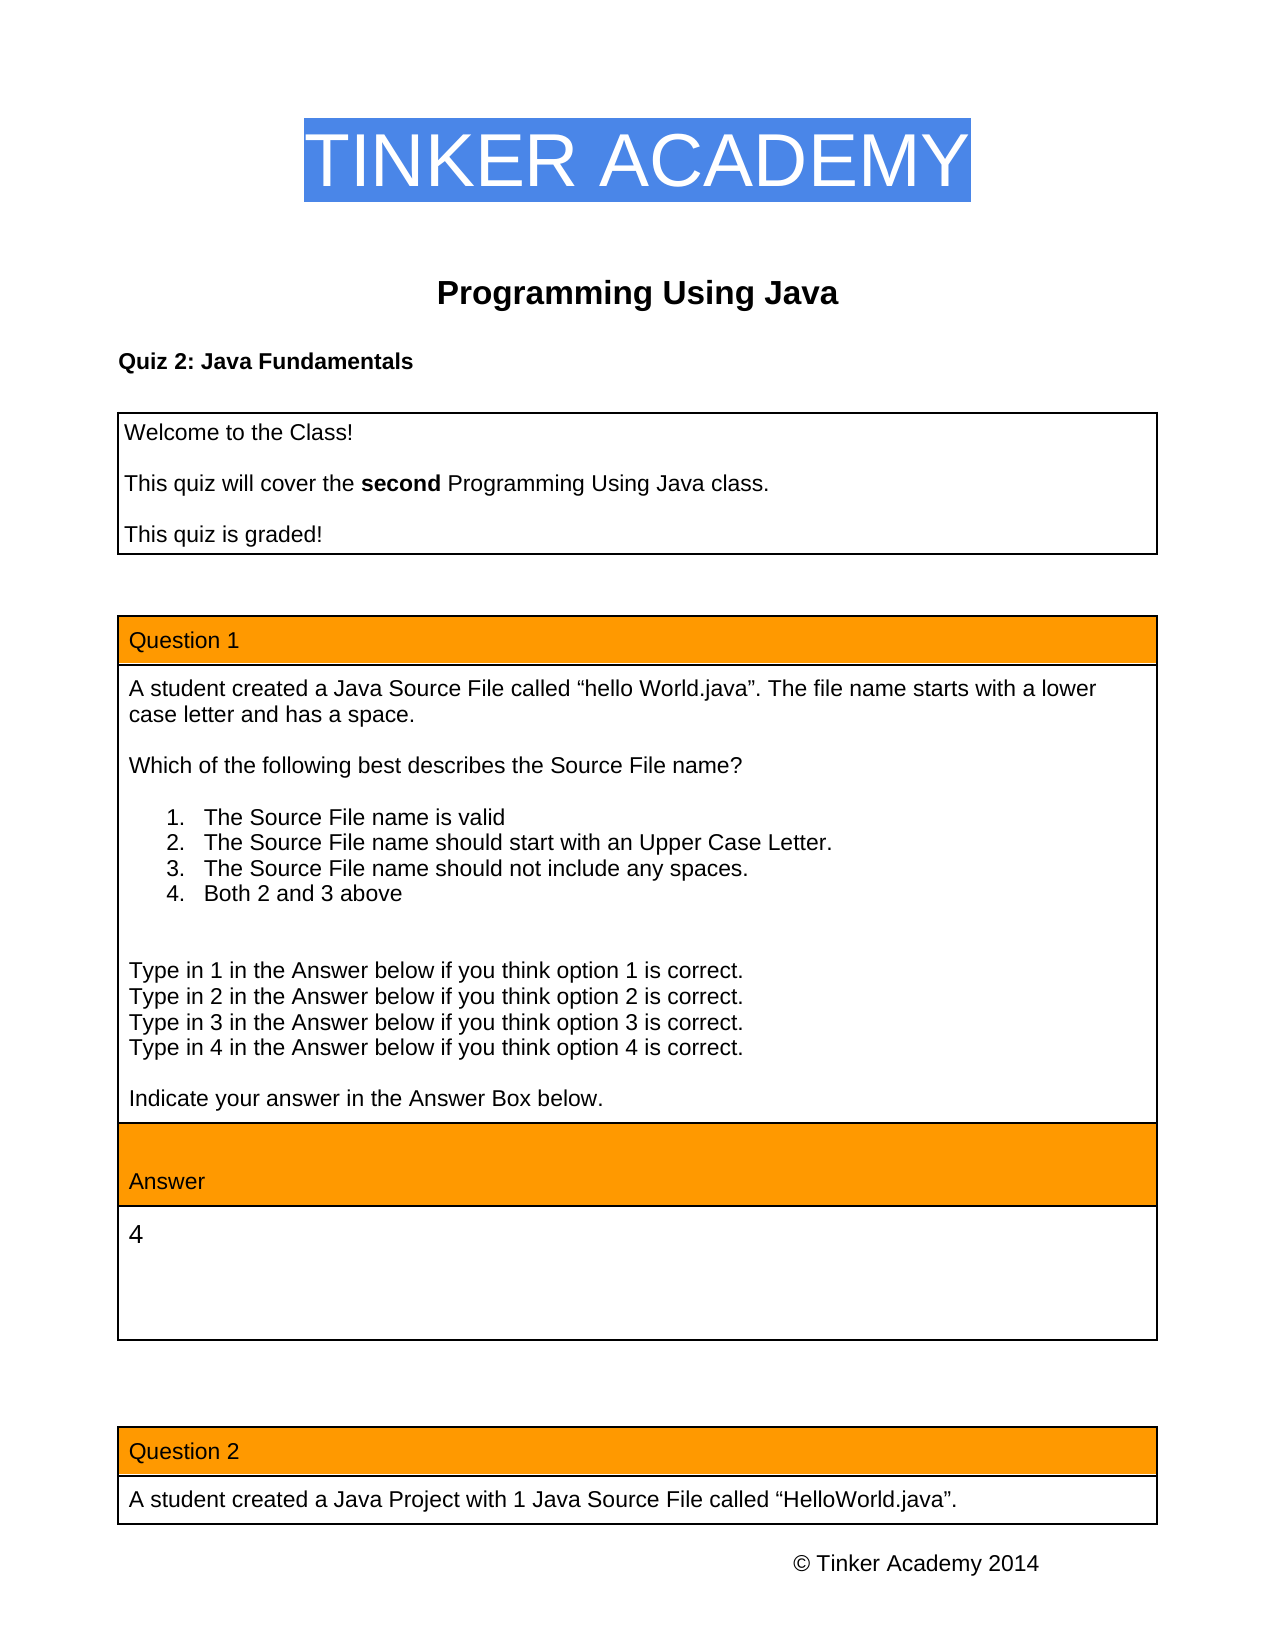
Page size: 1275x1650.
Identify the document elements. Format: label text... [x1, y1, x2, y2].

table_cell 4 [119, 1207, 1156, 1338]
table_header Question 2 [119, 1428, 1156, 1474]
table_header Question 1 [119, 617, 1156, 663]
text Quiz 2: Java Fundamentals [118, 349, 1157, 374]
table_cell A student created a Java Source File called “hello World.java”. The file name starts with a lower case letter and has a space. Which of the following best describes the Source File name? The Source File name is valid The Source File name should start with an Upper Case Letter. The Source File name should not include any spaces. Both 2 and 3 above Type in 1 in the Answer below if you think option 1 is correct. Type in 2 in the Answer below if you think option 2 is correct. Type in 3 in the Answer below if you think option 3 is correct. Type in 4 in the Answer below if you think option 4 is correct. Indicate your answer in the Answer Box below. [119, 666, 1156, 1122]
table_header Welcome to the Class! This quiz will cover the second Programming Using Java class. This quiz is graded! [119, 414, 1156, 553]
text Programming Using Java [118, 274, 1157, 311]
table_cell A student created a Java Project with 1 Java Source File called “HelloWorld.java”. [119, 1477, 1156, 1523]
text TINKER ACADEMY [118, 118, 1157, 202]
table_cell Answer [119, 1124, 1156, 1205]
